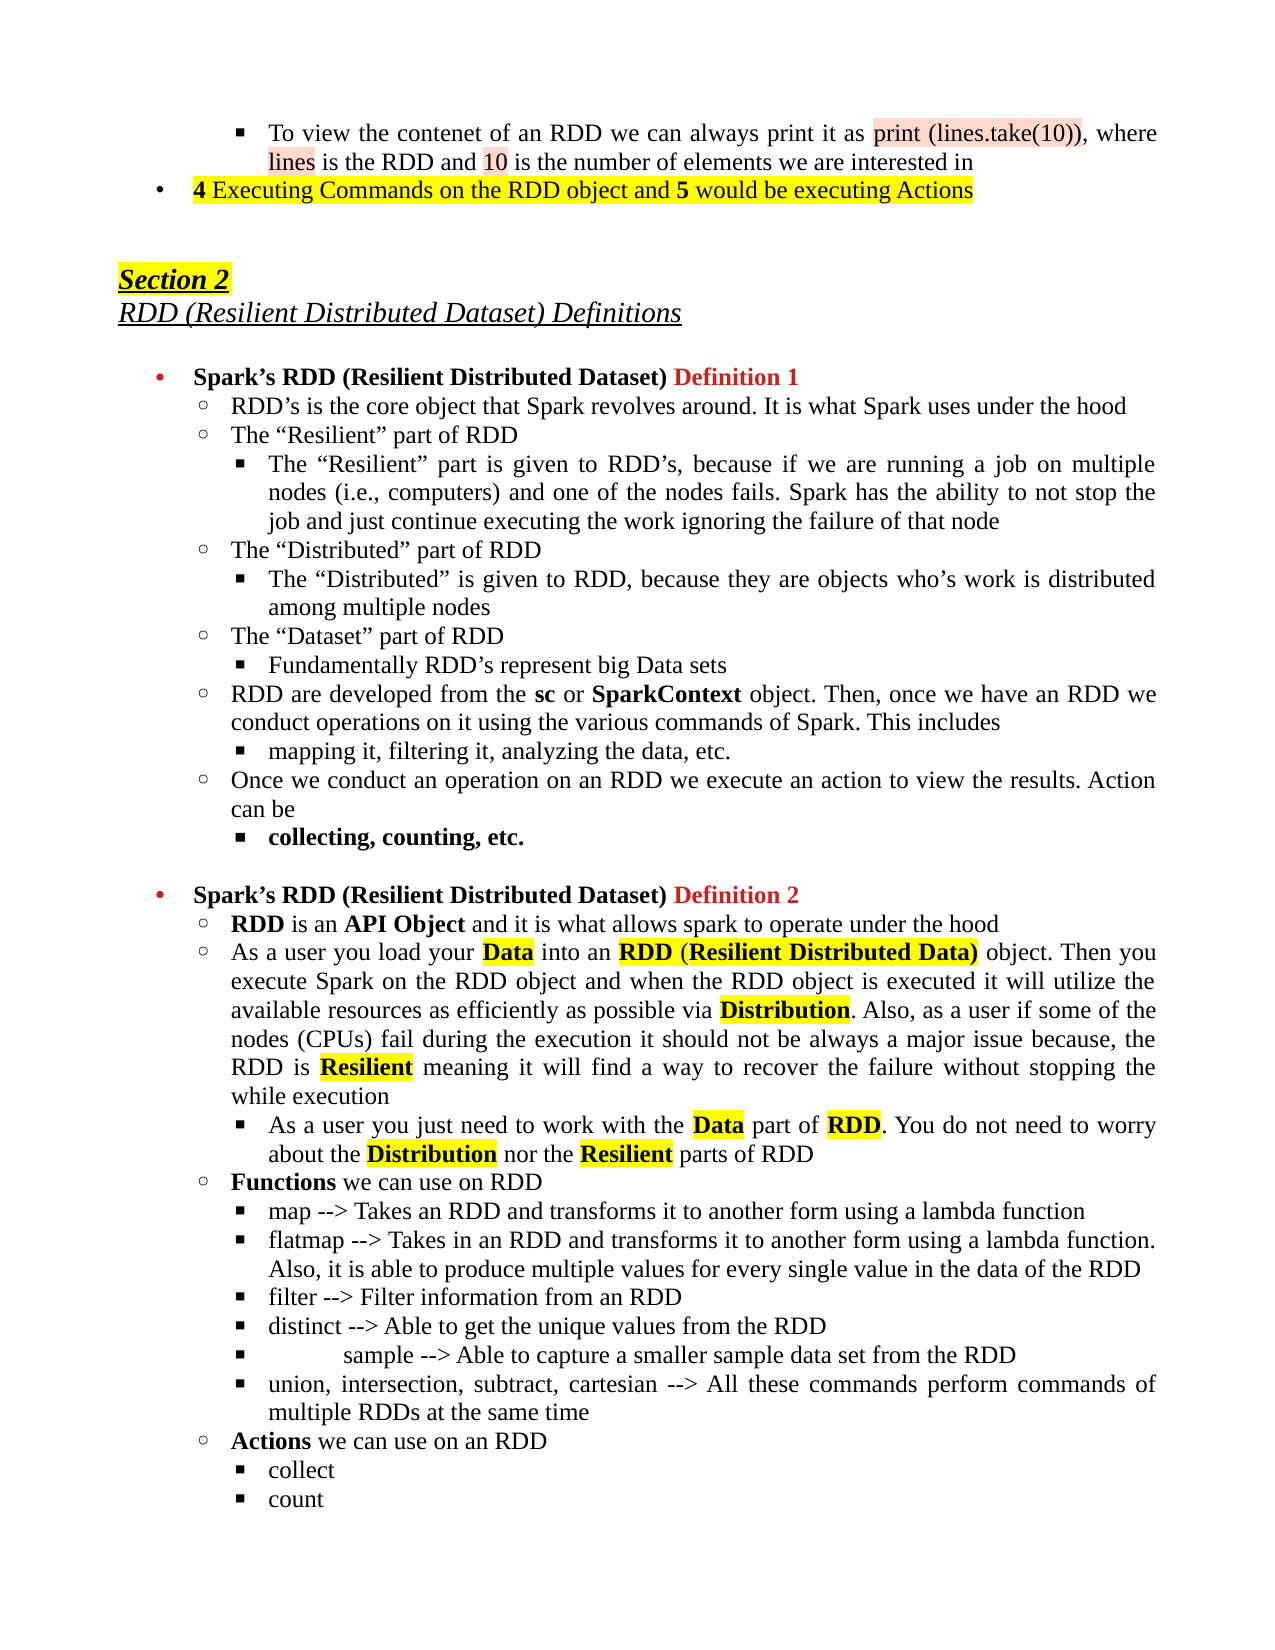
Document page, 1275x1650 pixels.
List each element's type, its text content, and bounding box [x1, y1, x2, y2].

list Spark’s RDD (Resilient Distributed Dataset) Definition 2 [156, 880, 1157, 909]
list The “Distributed” is given to RDD, because they are objects who’s work is distributed among multiple nodes [231, 564, 1157, 621]
list Once we conduct an operation on an RDD we execute an action to view the results. Action can be [193, 765, 1157, 822]
list 4 Executing Commands on the RDD object and 5 would be executing Actions [156, 176, 1157, 204]
list The “Distributed” part of RDD [193, 535, 1157, 564]
list Functions we can use on RDD [193, 1167, 1157, 1196]
list count [231, 1484, 1157, 1512]
list mapping it, filtering it, analyzing the data, etc. [231, 736, 1157, 765]
text Section 2 [118, 262, 1157, 295]
text RDD (Resilient Distributed Dataset) Definitions [118, 295, 1157, 329]
list union, intersection, subtract, cartesian --> All these commands perform commands of multiple RDDs at the same time [231, 1369, 1157, 1426]
list The “Resilient” part is given to RDD’s, because if we are running a job on multiple nodes (i.e., computers) and one of the nodes fails. Spark has the ability to not stop the job and just continue executing the work ignoring the failure of that node [231, 449, 1157, 535]
list collecting, counting, etc. [231, 822, 1157, 851]
list RDD’s is the core object that Spark revolves around. It is what Spark uses under the hood [193, 391, 1157, 420]
list To view the contenet of an RDD we can always print it as print (lines.take(10)), where lines is the RDD and 10 is the number of elements we are interested in [231, 118, 1157, 176]
list distinct --> Able to get the unique values from the RDD [231, 1311, 1157, 1340]
list Actions we can use on an RDD [193, 1426, 1157, 1455]
list filter --> Filter information from an RDD [231, 1282, 1157, 1311]
list The “Dataset” part of RDD [193, 621, 1157, 650]
list collect [231, 1455, 1157, 1484]
list As a user you just need to work with the Data part of RDD. You do not need to worry about the Distribution nor the Resilient parts of RDD [231, 1110, 1157, 1167]
list flatmap --> Takes in an RDD and transforms it to another form using a lambda function. Also, it is able to produce multiple values for every single value in the data of the RDD [231, 1225, 1157, 1282]
list The “Resilient” part of RDD [193, 420, 1157, 449]
list RDD are developed from the sc or SparkContext object. Then, once we have an RDD we conduct operations on it using the various commands of Spark. This includes [193, 679, 1157, 736]
list sample --> Able to capture a smaller sample data set from the RDD [231, 1340, 1157, 1369]
list map --> Takes an RDD and transforms it to another form using a lambda function [231, 1196, 1157, 1225]
list Spark’s RDD (Resilient Distributed Dataset) Definition 1 [156, 362, 1157, 391]
list RDD is an API Object and it is what allows spark to operate under the hood [193, 909, 1157, 937]
list Fundamentally RDD’s represent big Data sets [231, 650, 1157, 679]
list As a user you load your Data into an RDD (Resilient Distributed Data) object. Then you execute Spark on the RDD object and when the RDD object is executed it will utilize the available resources as efficiently as possible via Distribution. Also, as a user if some of the nodes (CPUs) fail during the execution it should not be always a major issue because, the RDD is Resilient meaning it will find a way to recover the failure without stopping the while execution [193, 937, 1157, 1110]
